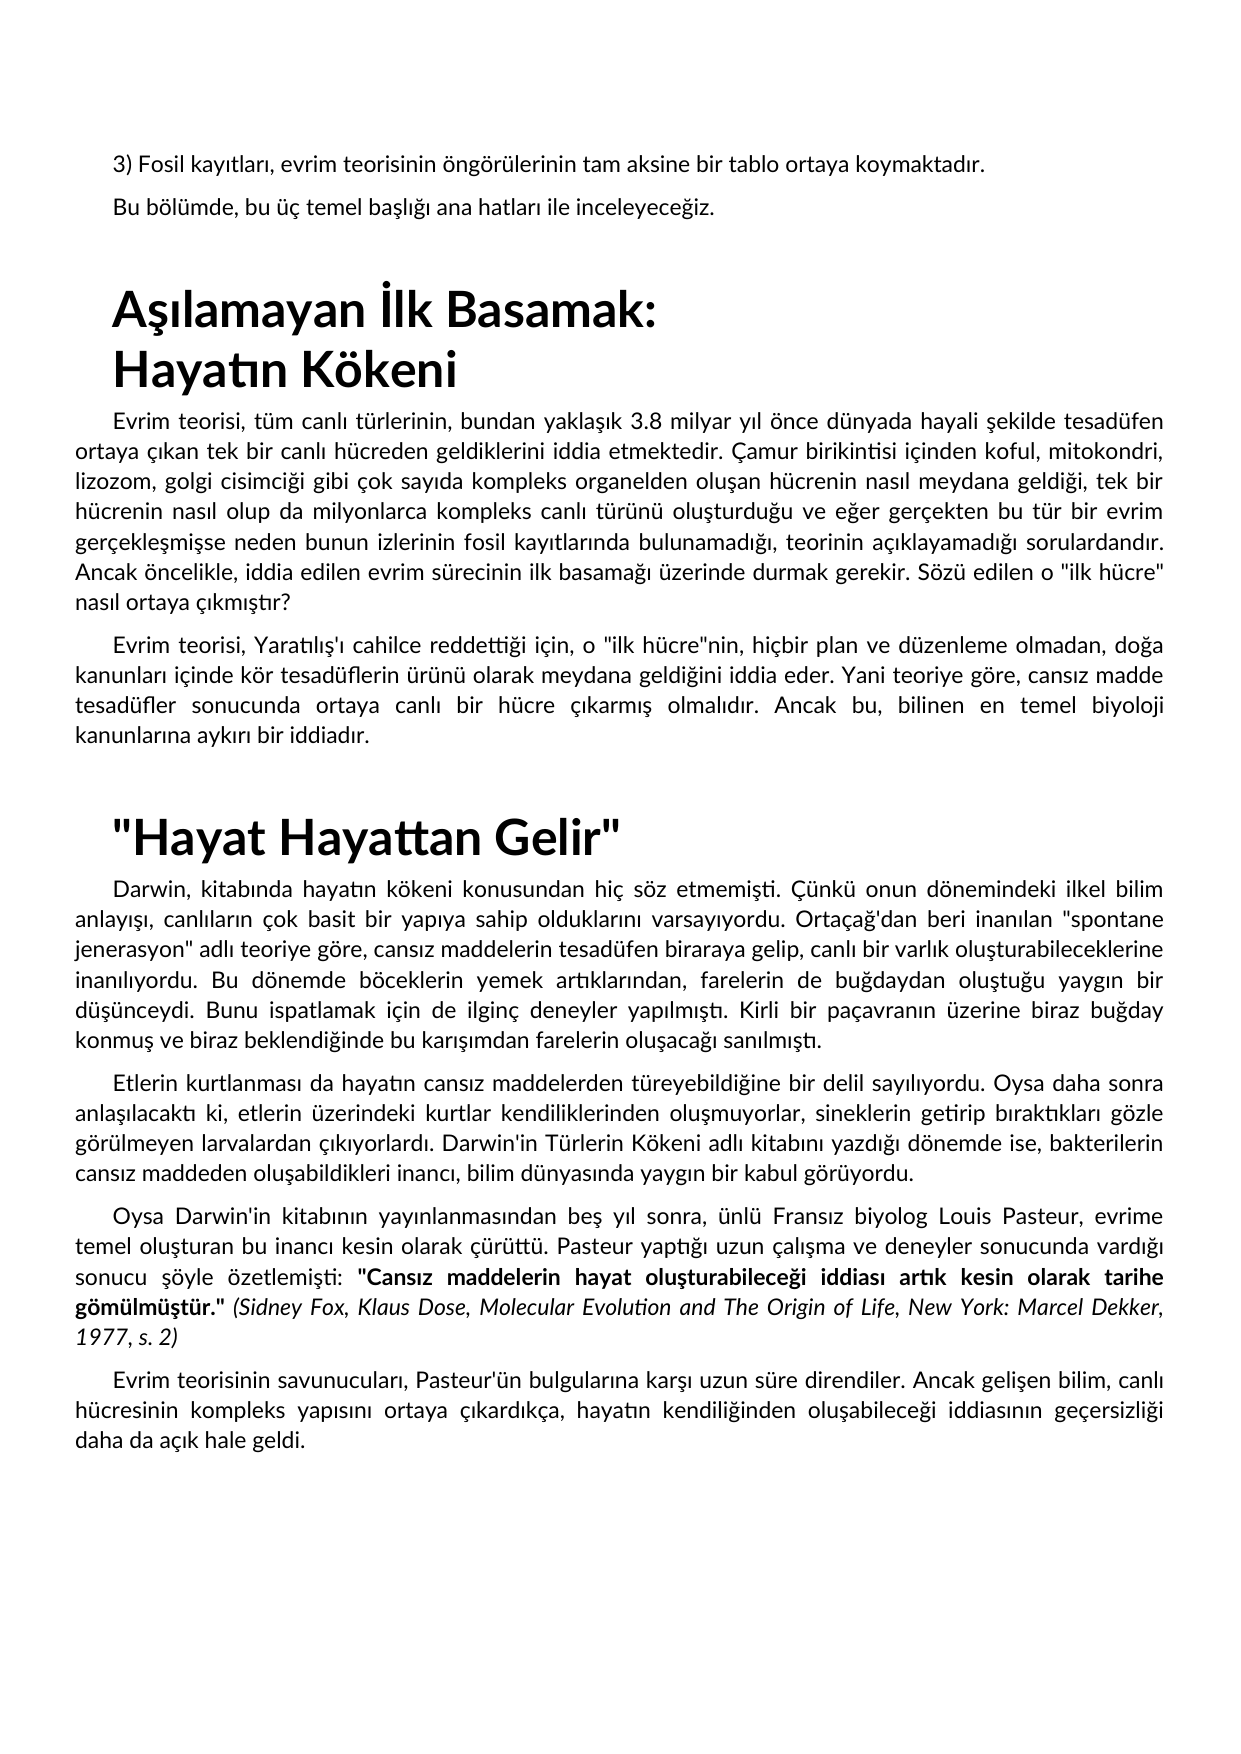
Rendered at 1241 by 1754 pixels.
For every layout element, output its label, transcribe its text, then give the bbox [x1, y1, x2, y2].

text Evrim teorisinin savunucuları, Pasteur'ün bulgularına karşı uzun süre direndiler. Ancak gelişen bilim, canlı hücresinin kompleks yapısını ortaya çıkardıkça, hayatın kendiliğinden oluşabileceği iddiasının geçersizliği daha da açık hale geldi. [75, 1365, 1165, 1453]
text Oysa Darwin'in kitabının yayınlanmasından beş yıl sonra, ünlü Fransız biyolog Louis Pasteur, evrime temel oluşturan bu inancı kesin olarak çürüttü. Pasteur yaptığı uzun çalışma ve deneyler sonucunda vardığı sonucu şöyle özetlemişti: "Cansız maddelerin hayat oluşturabileceği iddiası artık kesin olarak tarihe gömülmüştür." (Sidney Fox, Klaus Dose, Molecular Evolution and The Origin of Life, New York: Marcel Dekker, 1977, s. 2) [75, 1202, 1165, 1350]
text 3) Fosil kayıtları, evrim teorisinin öngörülerinin tam aksine bir tablo ortaya koymaktadır. [75, 150, 1165, 177]
subtitle "Hayat Hayattan Gelir" [112, 806, 1165, 866]
subtitle Aşılamayan İlk Basamak: Hayatın Kökeni [112, 278, 1165, 398]
text Etlerin kurtlanması da hayatın cansız maddelerden türeyebildiğine bir delil sayılıyordu. Oysa daha sonra anlaşılacaktı ki, etlerin üzerindeki kurtlar kendiliklerinden oluşmuyorlar, sineklerin getirip bıraktıkları gözle görülmeyen larvalardan çıkıyorlardı. Darwin'in Türlerin Kökeni adlı kitabını yazdığı dönemde ise, bakterilerin cansız maddeden oluşabildikleri inancı, bilim dünyasında yaygın bir kabul görüyordu. [75, 1068, 1165, 1187]
text Evrim teorisi, tüm canlı türlerinin, bundan yaklaşık 3.8 milyar yıl önce dünyada hayali şekilde tesadüfen ortaya çıkan tek bir canlı hücreden geldiklerini iddia etmektedir. Çamur birikintisi içinden koful, mitokondri, lizozom, golgi cisimciği gibi çok sayıda kompleks organelden oluşan hücrenin nasıl meydana geldiği, tek bir hücrenin nasıl olup da milyonlarca kompleks canlı türünü oluşturduğu ve eğer gerçekten bu tür bir evrim gerçekleşmişse neden bunun izlerinin fosil kayıtlarında bulunamadığı, teorinin açıklayamadığı sorulardandır. Ancak öncelikle, iddia edilen evrim sürecinin ilk basamağı üzerinde durmak gerekir. Sözü edilen o "ilk hücre" nasıl ortaya çıkmıştır? [75, 406, 1165, 615]
text Darwin, kitabında hayatın kökeni konusundan hiç söz etmemişti. Çünkü onun dönemindeki ilkel bilim anlayışı, canlıların çok basit bir yapıya sahip olduklarını varsayıyordu. Ortaçağ'dan beri inanılan "spontane jenerasyon" adlı teoriye göre, cansız maddelerin tesadüfen biraraya gelip, canlı bir varlık oluşturabileceklerine inanılıyordu. Bu dönemde böceklerin yemek artıklarından, farelerin de buğdaydan oluştuğu yaygın bir düşünceydi. Bunu ispatlamak için de ilginç deneyler yapılmıştı. Kirli bir paçavranın üzerine biraz buğday konmuş ve biraz beklendiğinde bu karışımdan farelerin oluşacağı sanılmıştı. [75, 875, 1165, 1053]
text Bu bölümde, bu üç temel başlığı ana hatları ile inceleyeceğiz. [75, 193, 1165, 220]
text Evrim teorisi, Yaratılış'ı cahilce reddettiği için, o "ilk hücre"nin, hiçbir plan ve düzenleme olmadan, doğa kanunları içinde kör tesadüflerin ürünü olarak meydana geldiğini iddia eder. Yani teoriye göre, cansız madde tesadüfler sonucunda ortaya canlı bir hücre çıkarmış olmalıdır. Ancak bu, bilinen en temel biyoloji kanunlarına aykırı bir iddiadır. [75, 630, 1165, 748]
